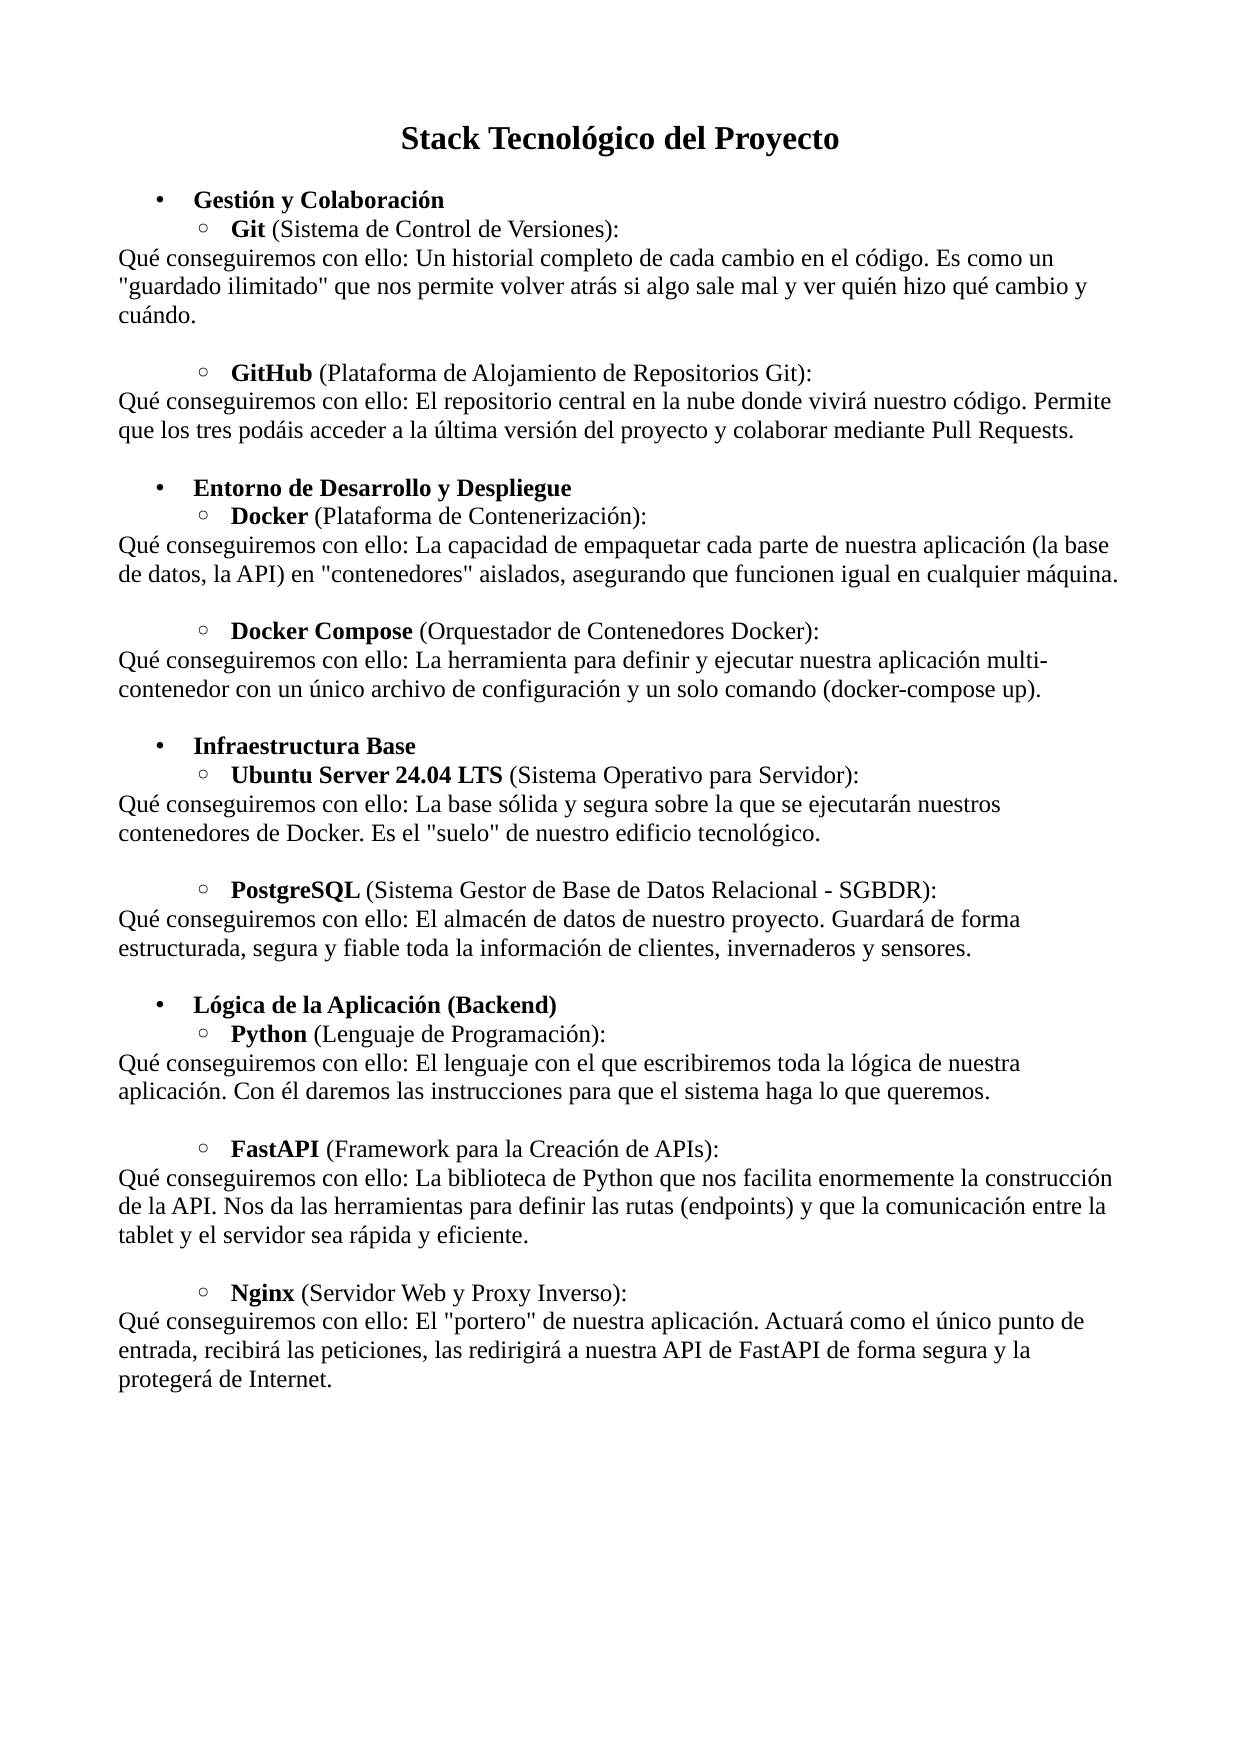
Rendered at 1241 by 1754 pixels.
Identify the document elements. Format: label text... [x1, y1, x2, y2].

list Gestión y Colaboración [156, 185, 1122, 214]
list PostgreSQL (Sistema Gestor de Base de Datos Relacional - SGBDR): [193, 875, 1122, 904]
list Nginx (Servidor Web y Proxy Inverso): [193, 1278, 1122, 1306]
list GitHub (Plataforma de Alojamiento de Repositorios Git): [193, 358, 1122, 386]
text Qué conseguiremos con ello: El "portero" de nuestra aplicación. Actuará como el único punto de entrada, recibirá las peticiones, las redirigirá a nuestra API de FastAPI de forma segura y la protegerá de Internet. [118, 1306, 1122, 1393]
text Qué conseguiremos con ello: La biblioteca de Python que nos facilita enormemente la construcción de la API. Nos da las herramientas para definir las rutas (endpoints) y que la comunicación entre la tablet y el servidor sea rápida y eficiente. [118, 1163, 1122, 1249]
text Qué conseguiremos con ello: El repositorio central en la nube donde vivirá nuestro código. Permite que los tres podáis acceder a la última versión del proyecto y colaborar mediante Pull Requests. [118, 386, 1122, 444]
list Entorno de Desarrollo y Despliegue [156, 473, 1122, 501]
list FastAPI (Framework para la Creación de APIs): [193, 1134, 1122, 1163]
text Qué conseguiremos con ello: La herramienta para definir y ejecutar nuestra aplicación multi-contenedor con un único archivo de configuración y un solo comando (docker-compose up). [118, 645, 1122, 703]
list Lógica de la Aplicación (Backend) [156, 990, 1122, 1019]
text Stack Tecnológico del Proyecto [118, 118, 1122, 156]
list Docker (Plataforma de Contenerización): [193, 501, 1122, 530]
text Qué conseguiremos con ello: El almacén de datos de nuestro proyecto. Guardará de forma estructurada, segura y fiable toda la información de clientes, invernaderos y sensores. [118, 904, 1122, 961]
text Qué conseguiremos con ello: La base sólida y segura sobre la que se ejecutarán nuestros contenedores de Docker. Es el "suelo" de nuestro edificio tecnológico. [118, 789, 1122, 846]
text Qué conseguiremos con ello: El lenguaje con el que escribiremos toda la lógica de nuestra aplicación. Con él daremos las instrucciones para que el sistema haga lo que queremos. [118, 1048, 1122, 1105]
list Git (Sistema de Control de Versiones): [193, 214, 1122, 243]
list Python (Lenguaje de Programación): [193, 1019, 1122, 1048]
text Qué conseguiremos con ello: La capacidad de empaquetar cada parte de nuestra aplicación (la base de datos, la API) en "contenedores" aislados, asegurando que funcionen igual en cualquier máquina. [118, 530, 1122, 588]
text Qué conseguiremos con ello: Un historial completo de cada cambio en el código. Es como un "guardado ilimitado" que nos permite volver atrás si algo sale mal y ver quién hizo qué cambio y cuándo. [118, 243, 1122, 329]
list Infraestructura Base [156, 731, 1122, 760]
list Ubuntu Server 24.04 LTS (Sistema Operativo para Servidor): [193, 760, 1122, 789]
list Docker Compose (Orquestador de Contenedores Docker): [193, 616, 1122, 645]
